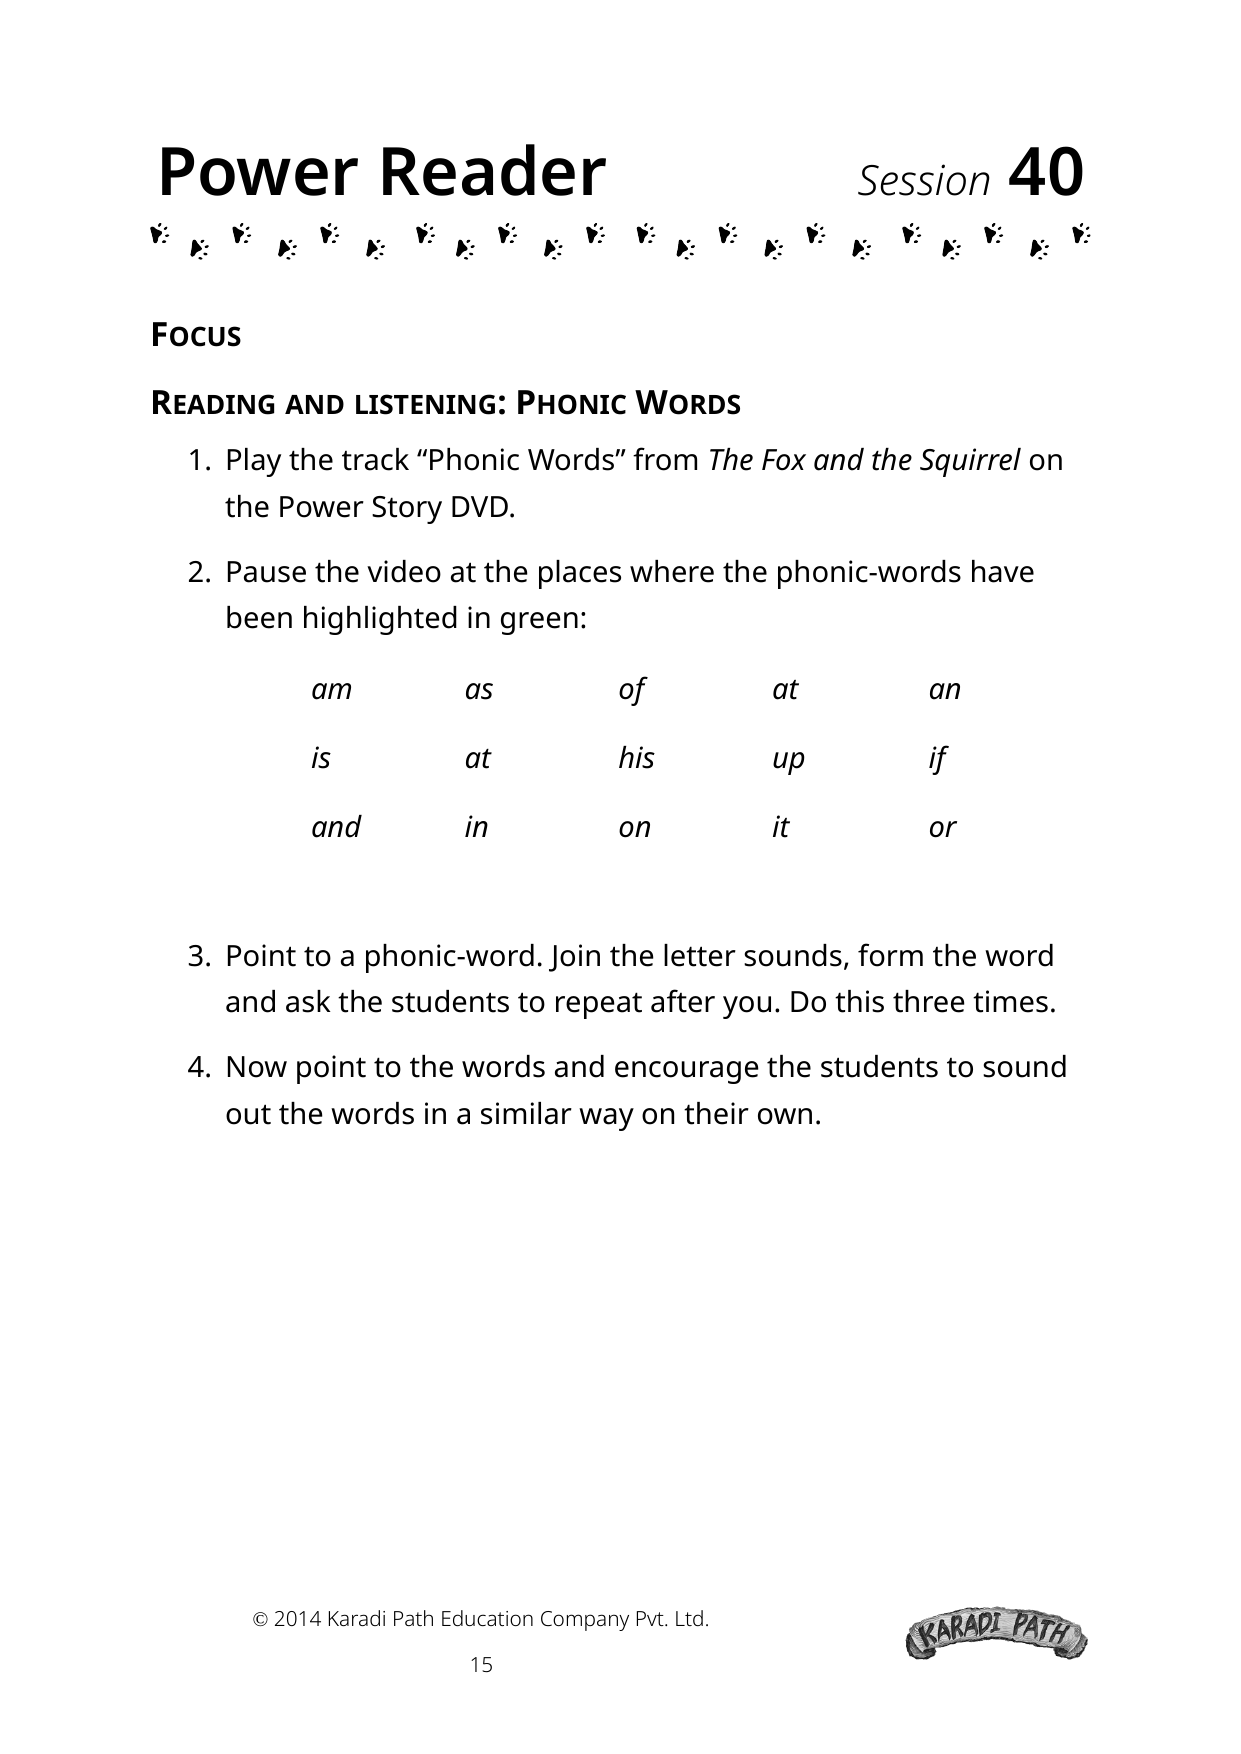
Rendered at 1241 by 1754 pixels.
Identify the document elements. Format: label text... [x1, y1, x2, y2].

table_header as [384, 663, 537, 732]
picture [150, 223, 1091, 265]
table_cell and [230, 801, 384, 870]
subtitle Focus [150, 311, 1091, 356]
table_header am [230, 663, 384, 732]
list Pause the video at the places where the phonic-words have been highlighted in green: [187, 551, 1091, 637]
picture [903, 1604, 1091, 1663]
table_cell up [691, 732, 847, 801]
table_header an [848, 663, 1004, 732]
list Now point to the words and encourage the students to sound out the words in a similar way on their own. [187, 1046, 1091, 1133]
table_cell at [384, 732, 537, 801]
list Point to a phonic-word. Join the letter sounds, form the word and ask the students to repeat after you. Do this three times. [187, 935, 1091, 1021]
table_header [809, 265, 1091, 288]
list Play the track “Phonic Words” from The Fox and the Squirrel on the Power Story DVD. [187, 439, 1091, 526]
table_header Power Reader [150, 119, 809, 223]
table_cell is [230, 732, 384, 801]
table_cell if [848, 732, 1004, 801]
table_cell or [848, 801, 1004, 870]
table_cell his [538, 732, 691, 801]
table_cell in [384, 801, 537, 870]
table_header of [538, 663, 691, 732]
table_header [150, 265, 809, 288]
table_cell on [538, 801, 691, 870]
subtitle Reading and listening: Phonic Words [150, 379, 1091, 424]
table_cell it [691, 801, 847, 870]
table_header at [691, 663, 847, 732]
table_header Session 40 [809, 119, 1091, 223]
